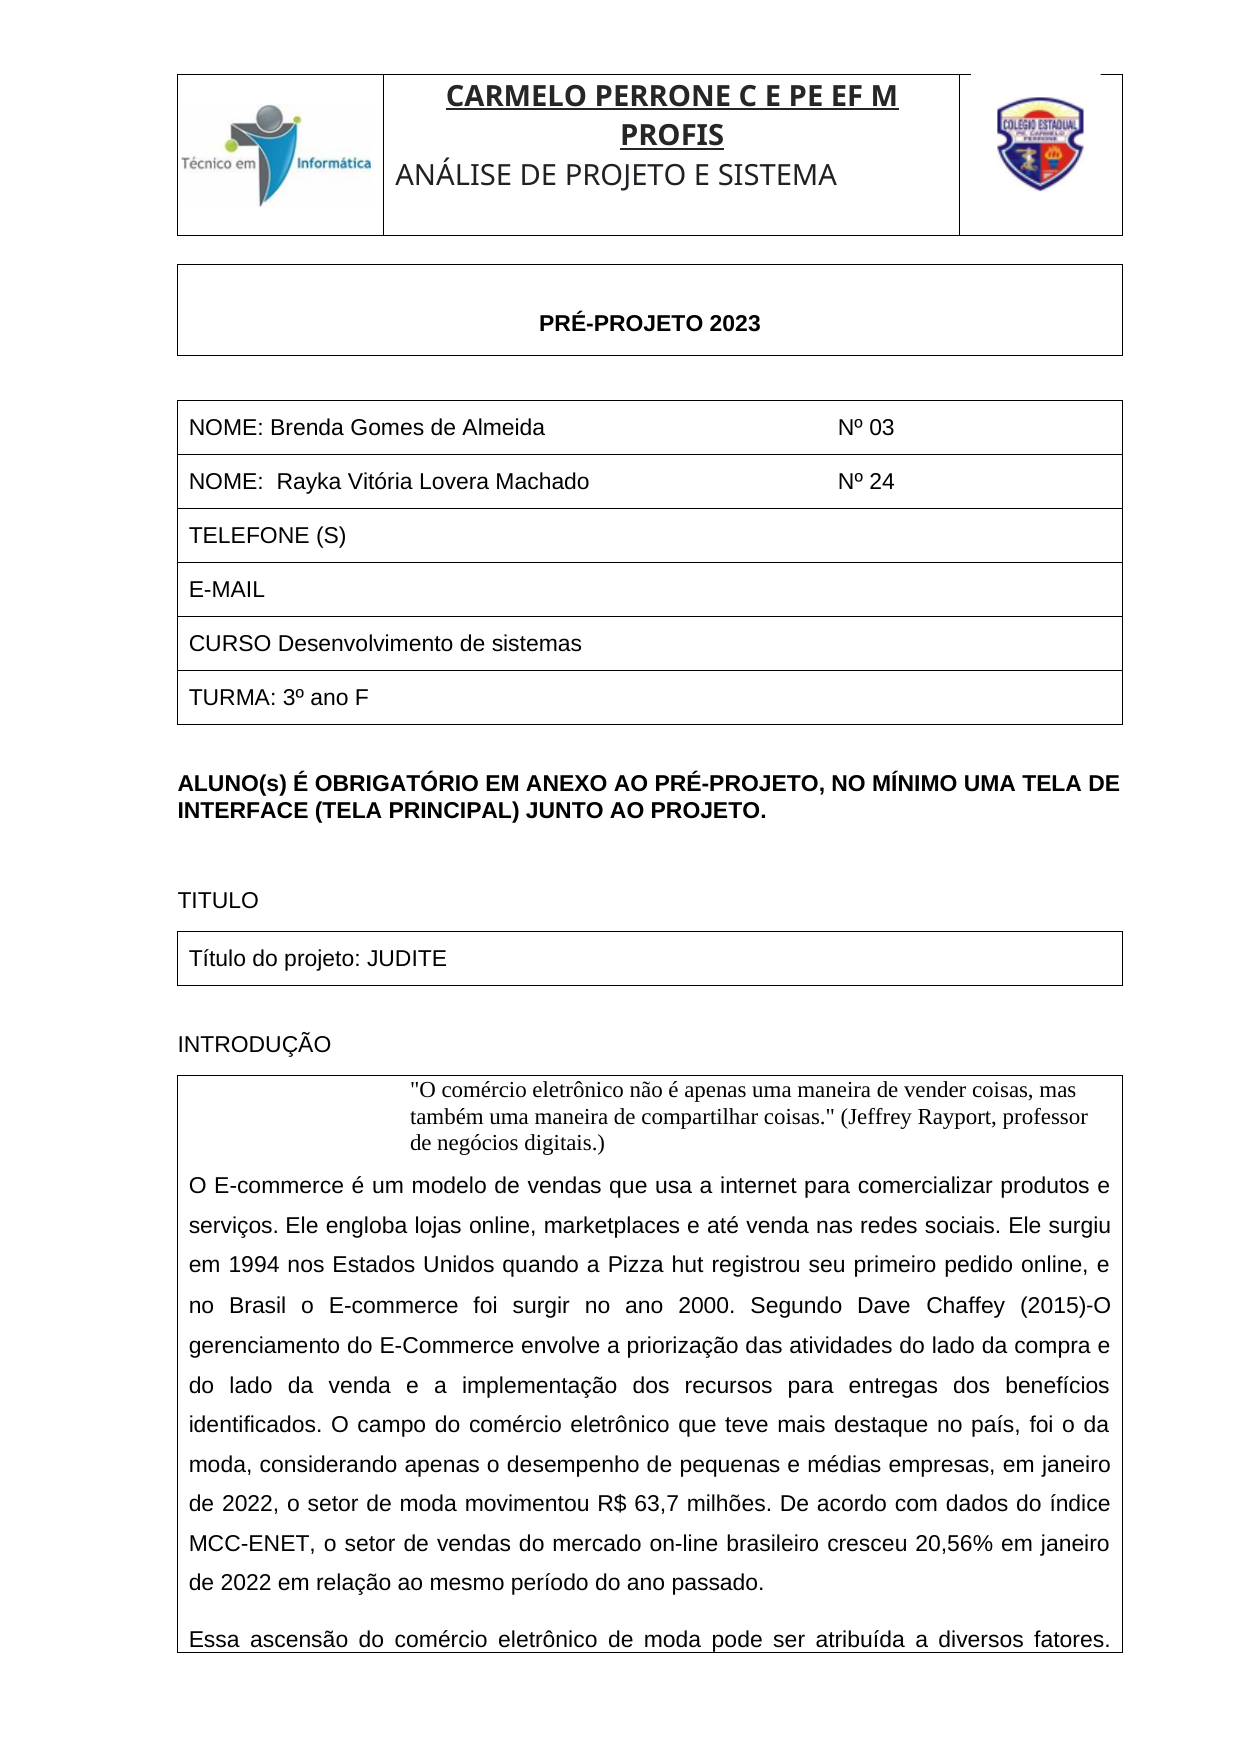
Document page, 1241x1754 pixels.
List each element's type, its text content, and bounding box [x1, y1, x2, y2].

table_header Título do projeto: JUDITE [178, 932, 1122, 985]
table_cell TELEFONE (S) [178, 509, 1122, 562]
table_cell TURMA: 3º ano F [178, 671, 1122, 724]
table_header PRÉ-PROJETO 2023 [178, 265, 1122, 354]
text ALUNO(s) É OBRIGATÓRIO EM ANEXO AO PRÉ-PROJETO, NO MÍNIMO UMA TELA DE INTERFACE (TELA PRINCIPAL) JUNTO AO PROJETO. [177, 769, 1122, 824]
table_cell E-MAIL [178, 563, 1122, 616]
table_cell NOME: Rayka Vitória Lovera Machado Nº 24 [178, 455, 1122, 508]
table_cell CURSO Desenvolvimento de sistemas [178, 617, 1122, 670]
text TITULO [177, 887, 1122, 913]
text INTRODUÇÃO [177, 1031, 1122, 1057]
table_header "O comércio eletrônico não é apenas uma maneira de vender coisas, mas também uma maneira de compartilhar coisas." (Jeffrey Rayport, professor de negócios digitais.) O E-commerce é um modelo de vendas que usa a internet para comercializar produtos e serviços. Ele engloba lojas online, marketplaces e até venda nas redes sociais. Ele surgiu em 1994 nos Estados Unidos quando a Pizza hut registrou seu primeiro pedido online, e no Brasil o E-commerce foi surgir no ano 2000. Segundo Dave Chaffey (2015)-O gerenciamento do E-Commerce envolve a priorização das atividades do lado da compra e do lado da venda e a implementação dos recursos para entregas dos benefícios identificados. O campo do comércio eletrônico que teve mais destaque no país, foi o da moda, considerando apenas o desempenho de pequenas e médias empresas, em janeiro de 2022, o setor de moda movimentou R$ 63,7 milhões. De acordo com dados do índice MCC-ENET, o setor de vendas do mercado on-line brasileiro cresceu 20,56% em janeiro de 2022 em relação ao mesmo período do ano passado. Essa ascensão do comércio eletrônico de moda pode ser atribuída a diversos fatores. [178, 1076, 1122, 1652]
table_header NOME: Brenda Gomes de Almeida Nº 03 [178, 401, 1122, 454]
